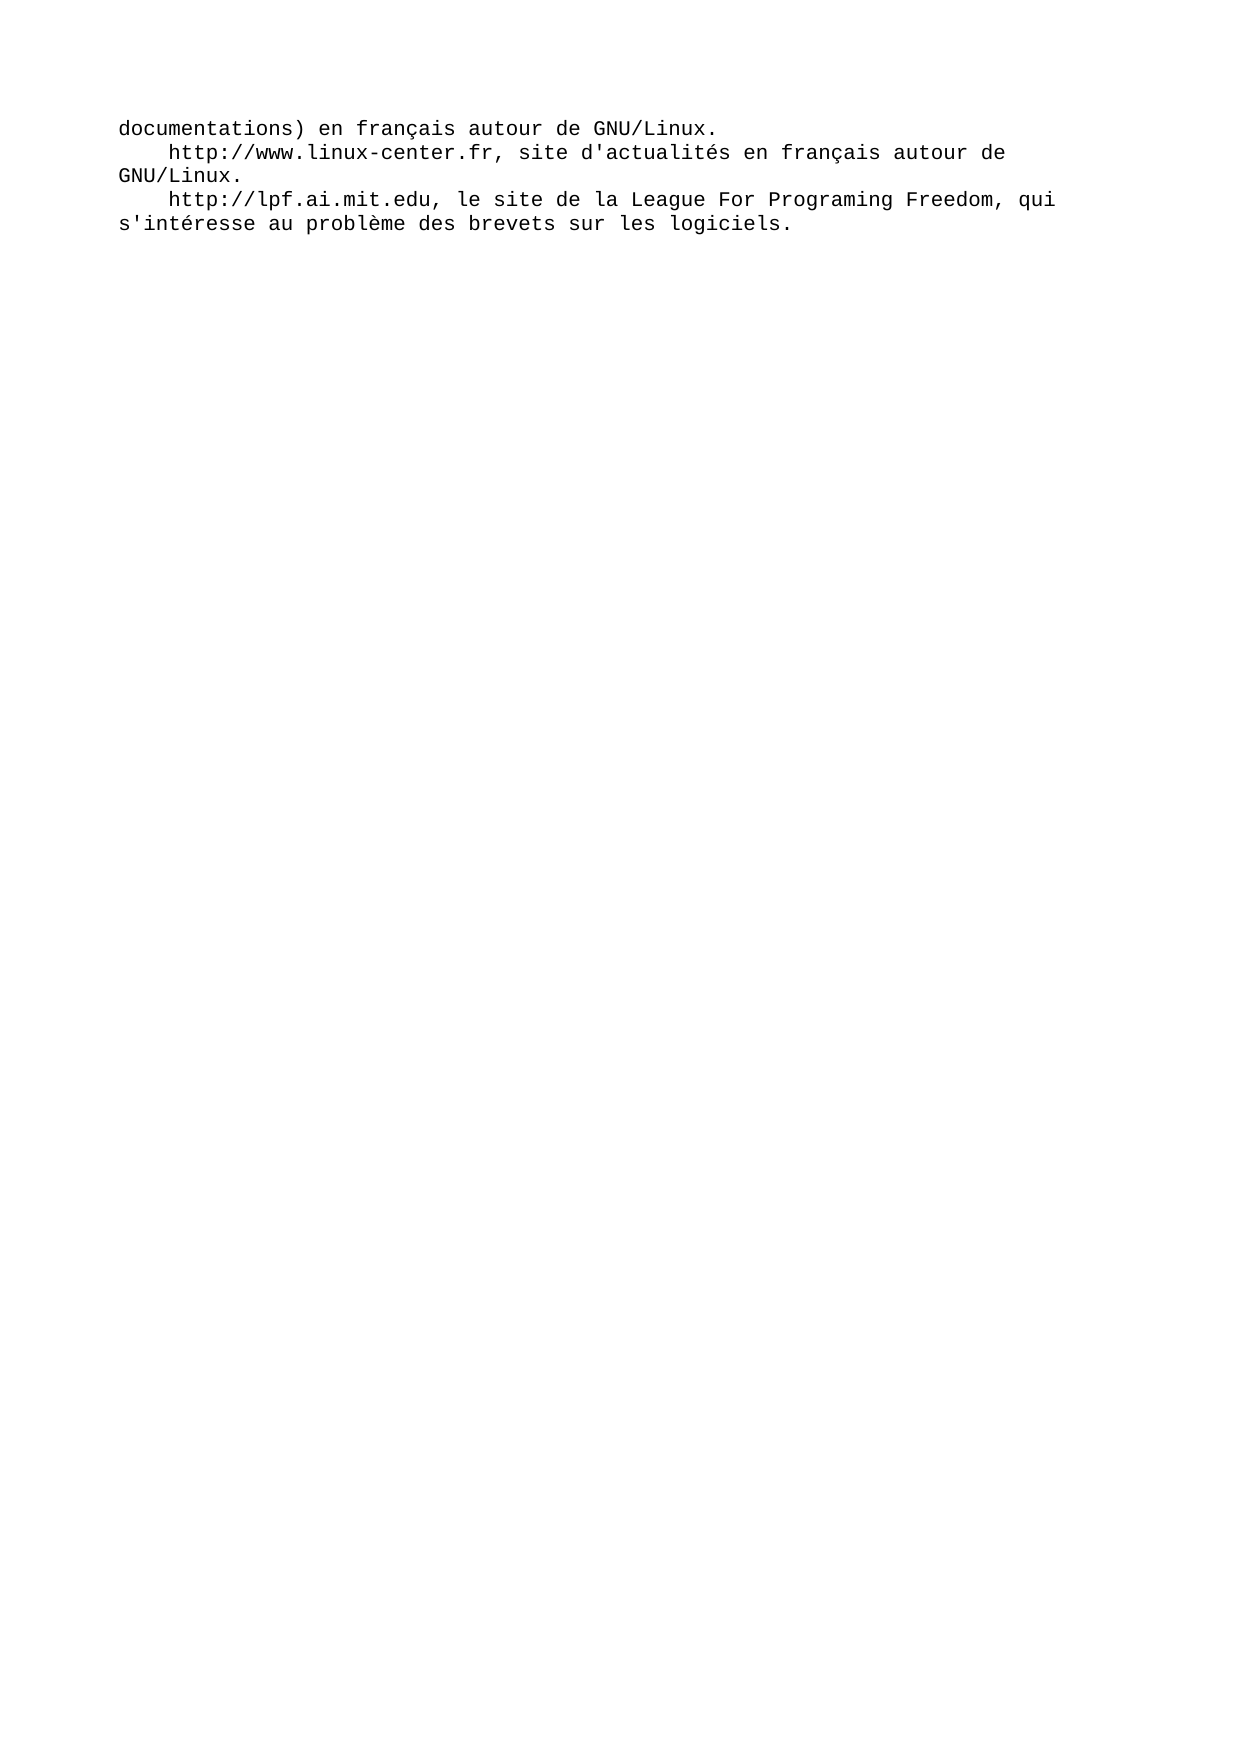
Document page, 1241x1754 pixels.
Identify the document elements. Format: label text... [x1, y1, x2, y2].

text documentations) en français autour de GNU/Linux. [118, 118, 1122, 142]
text http://lpf.ai.mit.edu, le site de la League For Programing Freedom, qui s'intéresse au problème des brevets sur les logiciels. [118, 189, 1122, 236]
text http://www.linux-center.fr, site d'actualités en français autour de GNU/Linux. [118, 142, 1122, 189]
